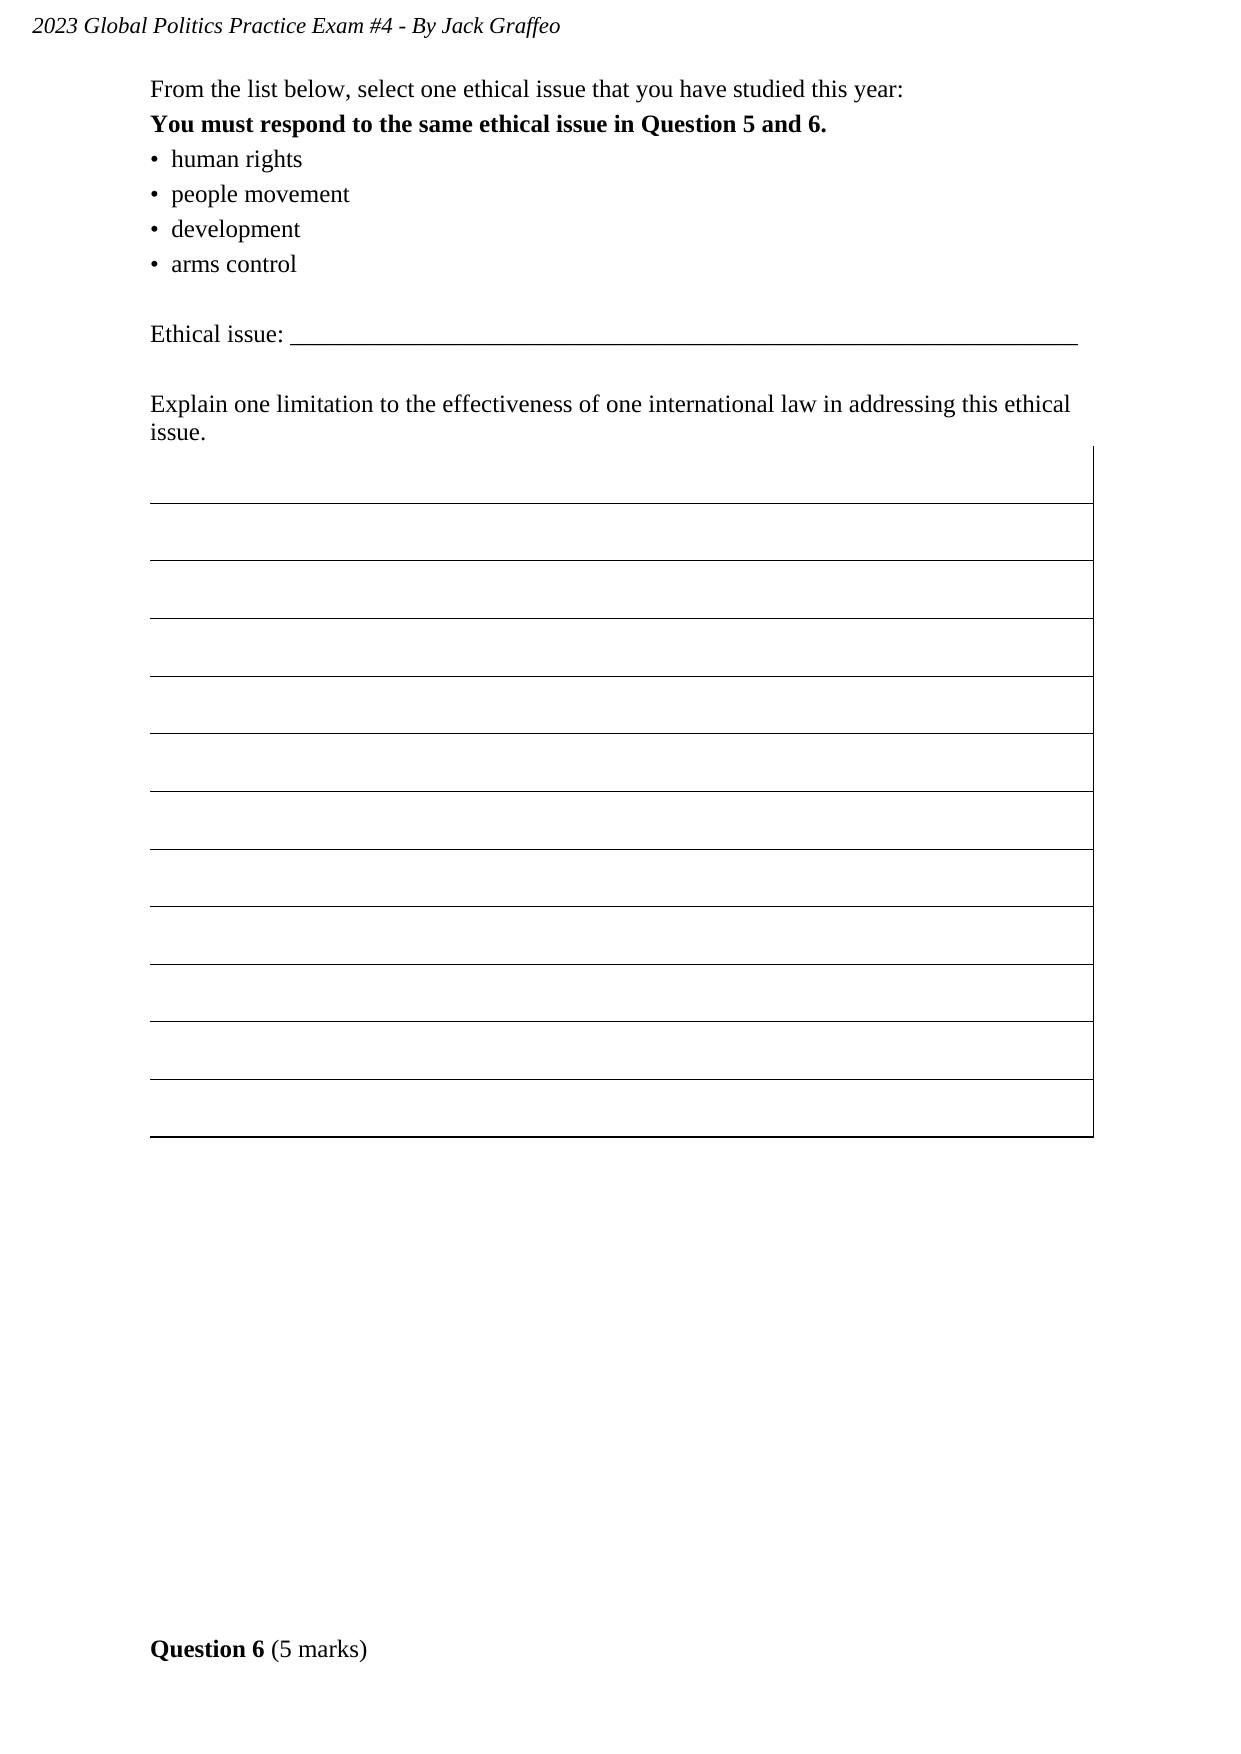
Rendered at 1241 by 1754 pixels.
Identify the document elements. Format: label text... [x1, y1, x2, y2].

table_cell [150, 965, 1093, 1021]
text From the list below, select one ethical issue that you have studied this year: [150, 74, 1090, 102]
text • arms control [150, 249, 1090, 277]
text You must respond to the same ethical issue in Question 5 and 6. [150, 109, 1090, 137]
table_cell [150, 504, 1093, 560]
text • development [150, 214, 1090, 242]
table_cell [150, 734, 1093, 791]
table_cell [150, 561, 1093, 618]
table_cell [150, 677, 1093, 733]
text Question 6 (5 marks) [150, 1634, 1090, 1662]
text • people movement [150, 179, 1090, 207]
table_cell [150, 850, 1093, 906]
text Explain one limitation to the effectiveness of one international law in addressing this ethical issue. [150, 389, 1090, 446]
text • human rights [150, 144, 1090, 172]
table_cell [150, 619, 1093, 676]
table_cell [150, 792, 1093, 848]
text Ethical issue: _______________________________________________________________ [150, 319, 1090, 347]
table_header [150, 446, 1093, 503]
table_cell [150, 907, 1093, 964]
table_cell [150, 1080, 1093, 1136]
table_cell [150, 1022, 1093, 1079]
